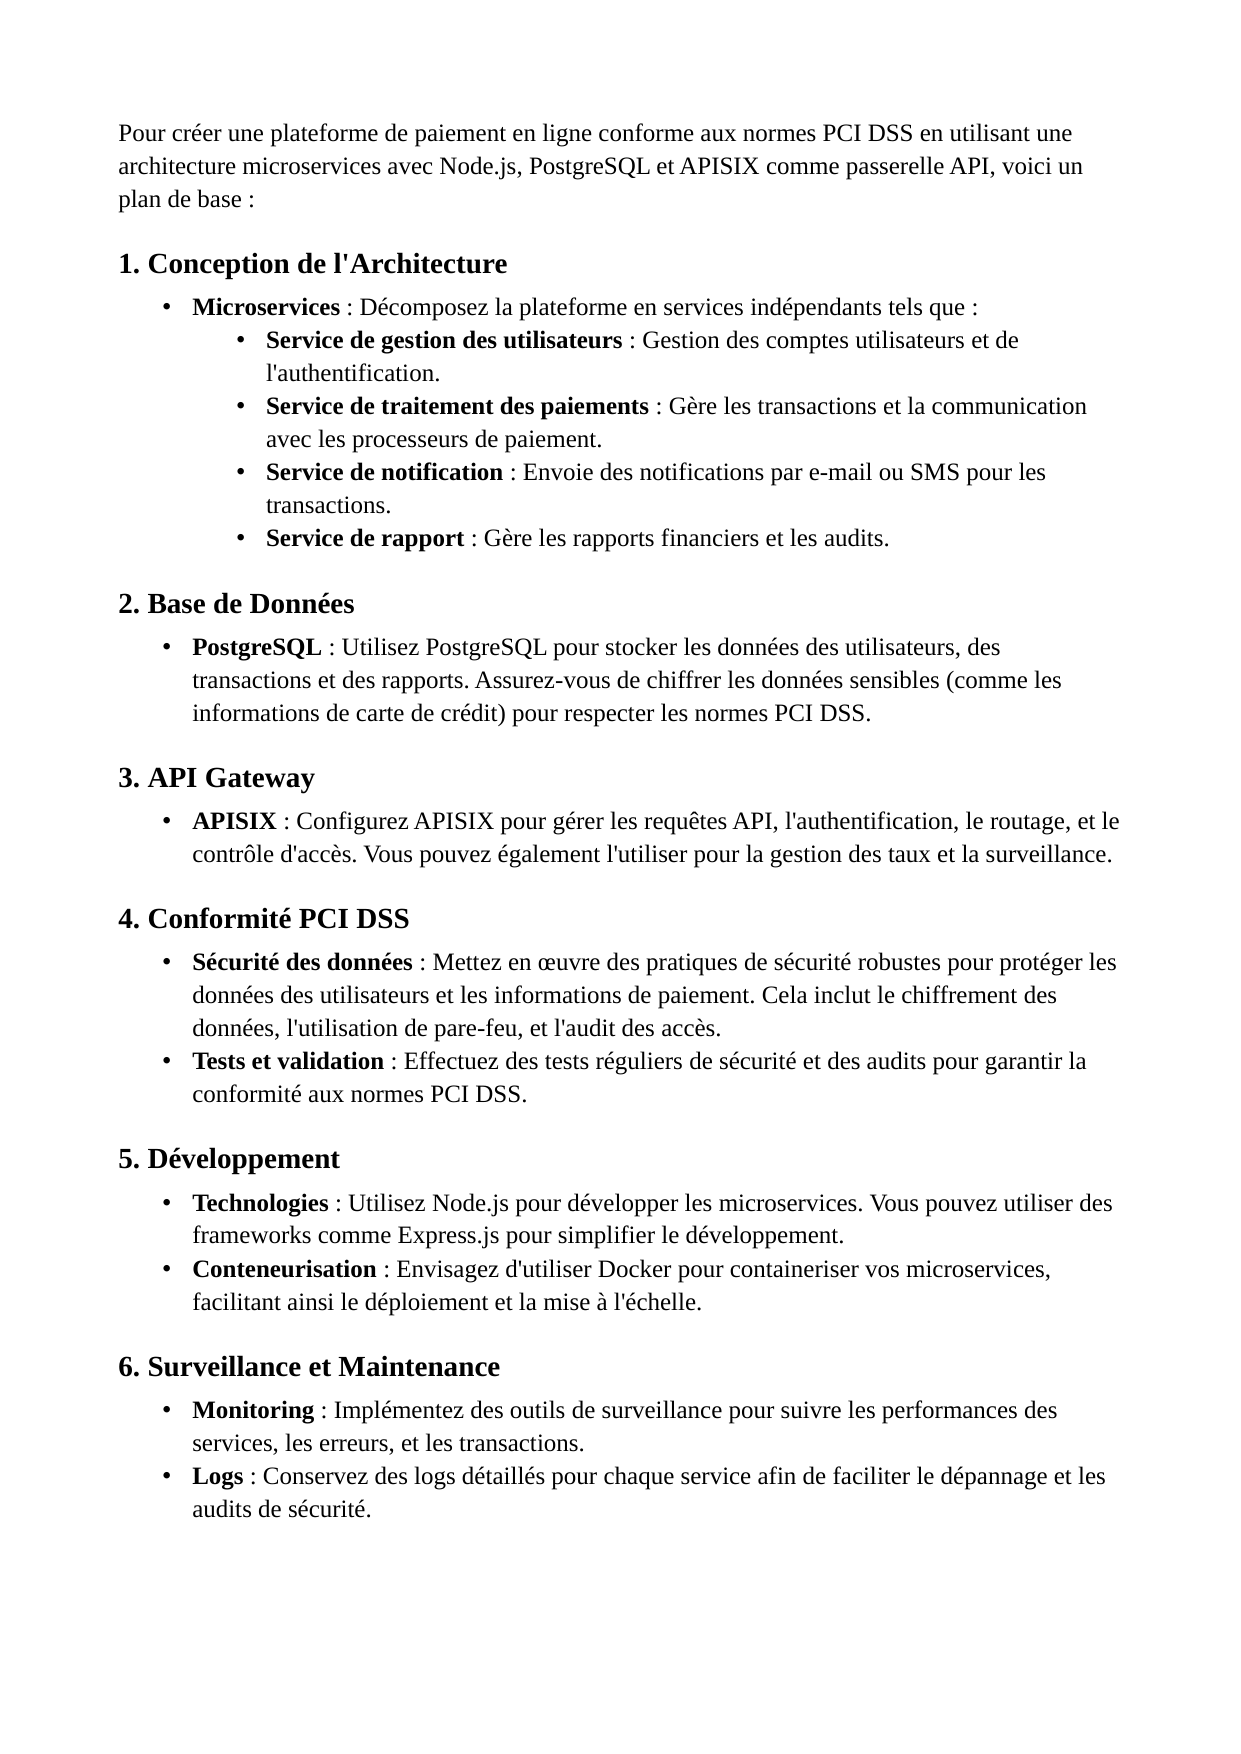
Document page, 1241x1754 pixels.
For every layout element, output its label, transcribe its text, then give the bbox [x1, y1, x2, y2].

list Sécurité des données : Mettez en œuvre des pratiques de sécurité robustes pour protéger les données des utilisateurs et les informations de paiement. Cela inclut le chiffrement des données, l'utilisation de pare-feu, et l'audit des accès. [162, 947, 1122, 1042]
list Tests et validation : Effectuez des tests réguliers de sécurité et des audits pour garantir la conformité aux normes PCI DSS. [162, 1046, 1122, 1108]
subtitle 6. Surveillance et Maintenance [118, 1349, 1122, 1382]
text Pour créer une plateforme de paiement en ligne conforme aux normes PCI DSS en utilisant une architecture microservices avec Node.js, PostgreSQL et APISIX comme passerelle API, voici un plan de base : [118, 118, 1122, 213]
list APISIX : Configurez APISIX pour gérer les requêtes API, l'authentification, le routage, et le contrôle d'accès. Vous pouvez également l'utiliser pour la gestion des taux et la surveillance. [162, 806, 1122, 868]
list Logs : Conservez des logs détaillés pour chaque service afin de faciliter le dépannage et les audits de sécurité. [162, 1461, 1122, 1523]
list Monitoring : Implémentez des outils de surveillance pour suivre les performances des services, les erreurs, et les transactions. [162, 1395, 1122, 1457]
list PostgreSQL : Utilisez PostgreSQL pour stocker les données des utilisateurs, des transactions et des rapports. Assurez-vous de chiffrer les données sensibles (comme les informations de carte de crédit) pour respecter les normes PCI DSS. [162, 632, 1122, 727]
list Service de traitement des paiements : Gère les transactions et la communication avec les processeurs de paiement. [236, 391, 1122, 453]
list Service de notification : Envoie des notifications par e-mail ou SMS pour les transactions. [236, 457, 1122, 519]
list Microservices : Décomposez la plateforme en services indépendants tels que : [162, 292, 1122, 321]
subtitle 4. Conformité PCI DSS [118, 901, 1122, 935]
subtitle 2. Base de Données [118, 586, 1122, 619]
list Conteneurisation : Envisagez d'utiliser Docker pour containeriser vos microservices, facilitant ainsi le déploiement et la mise à l'échelle. [162, 1254, 1122, 1315]
subtitle 3. API Gateway [118, 760, 1122, 793]
subtitle 1. Conception de l'Architecture [118, 246, 1122, 280]
list Service de rapport : Gère les rapports financiers et les audits. [236, 523, 1122, 552]
list Service de gestion des utilisateurs : Gestion des comptes utilisateurs et de l'authentification. [236, 325, 1122, 387]
list Technologies : Utilisez Node.js pour développer les microservices. Vous pouvez utiliser des frameworks comme Express.js pour simplifier le développement. [162, 1188, 1122, 1249]
subtitle 5. Développement [118, 1142, 1122, 1175]
